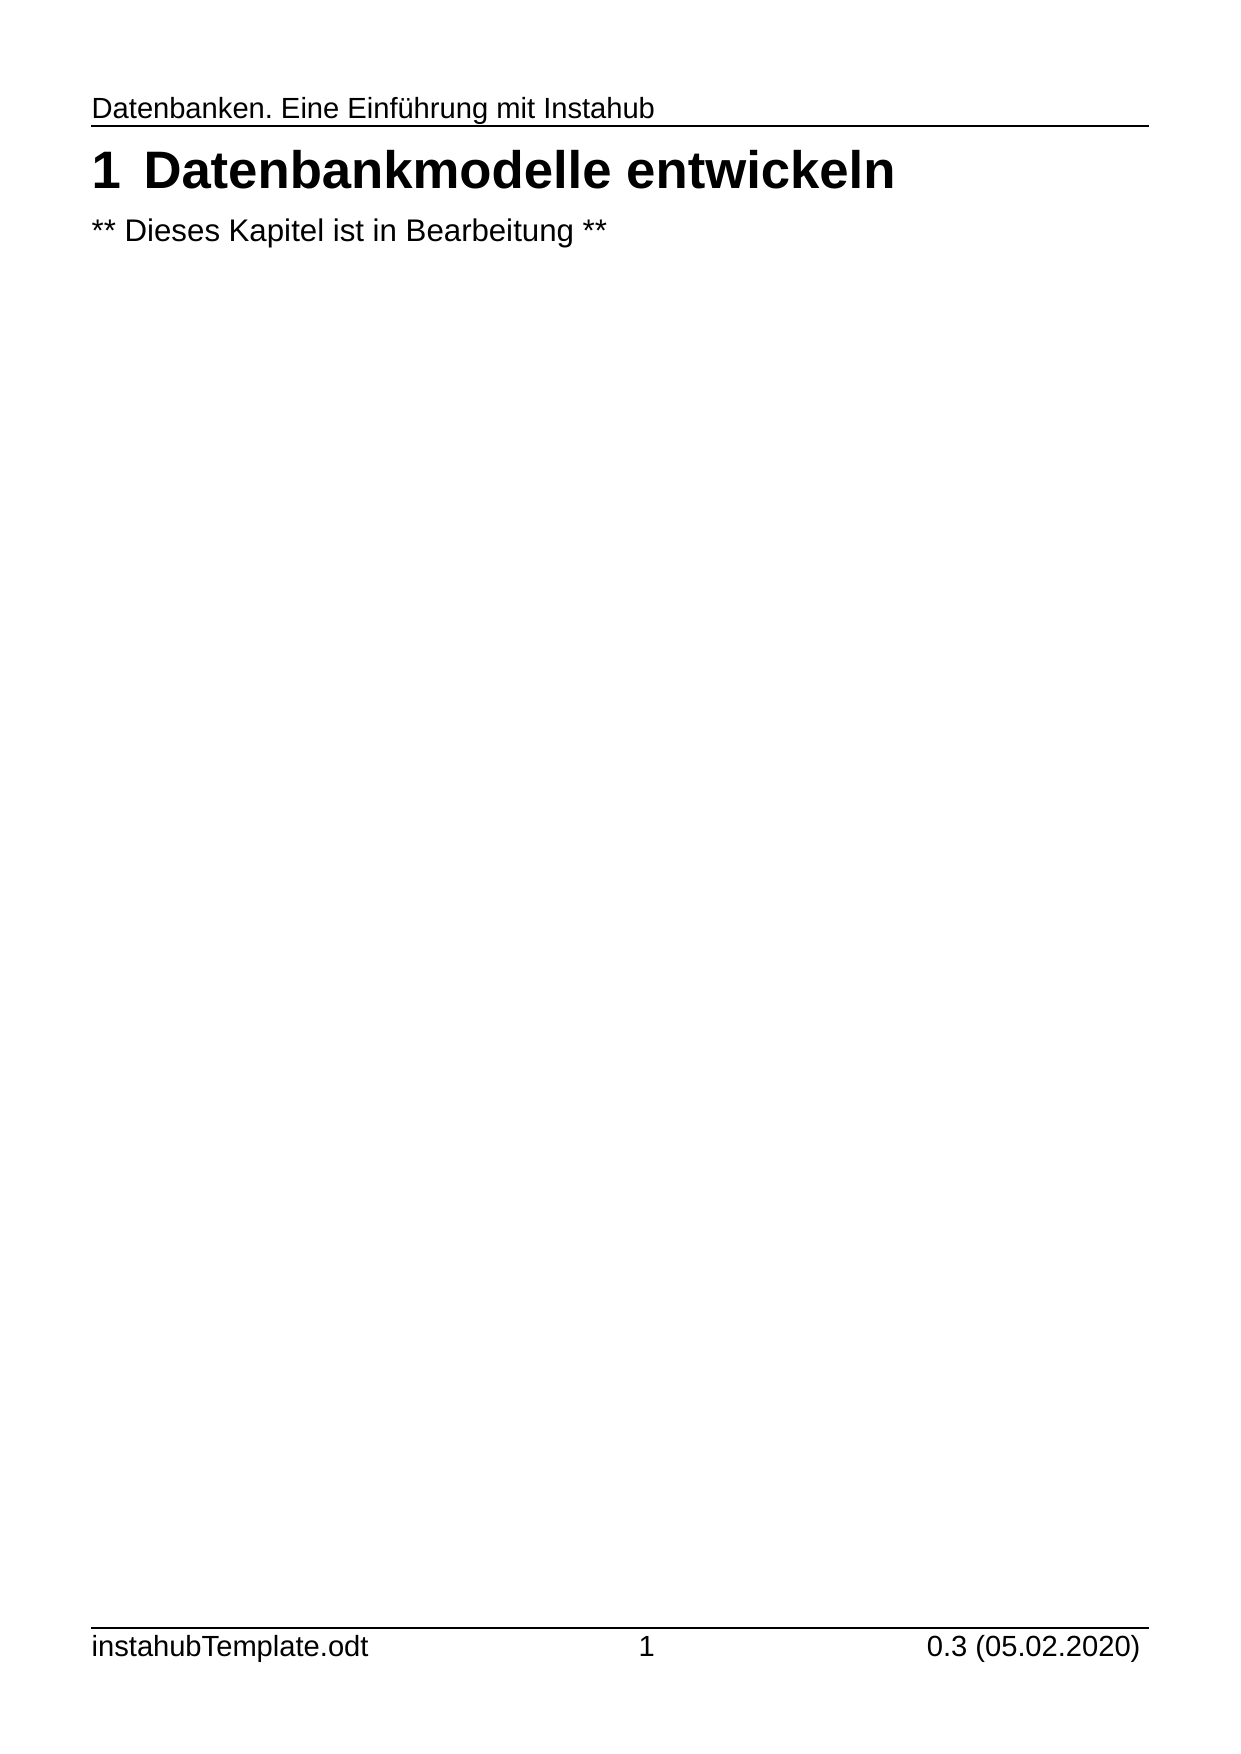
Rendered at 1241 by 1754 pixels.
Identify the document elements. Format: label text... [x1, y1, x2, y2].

text ** Dieses Kapitel ist in Bearbeitung ** [91, 212, 1149, 248]
subtitle Datenbankmodelle entwickeln [91, 139, 1149, 199]
